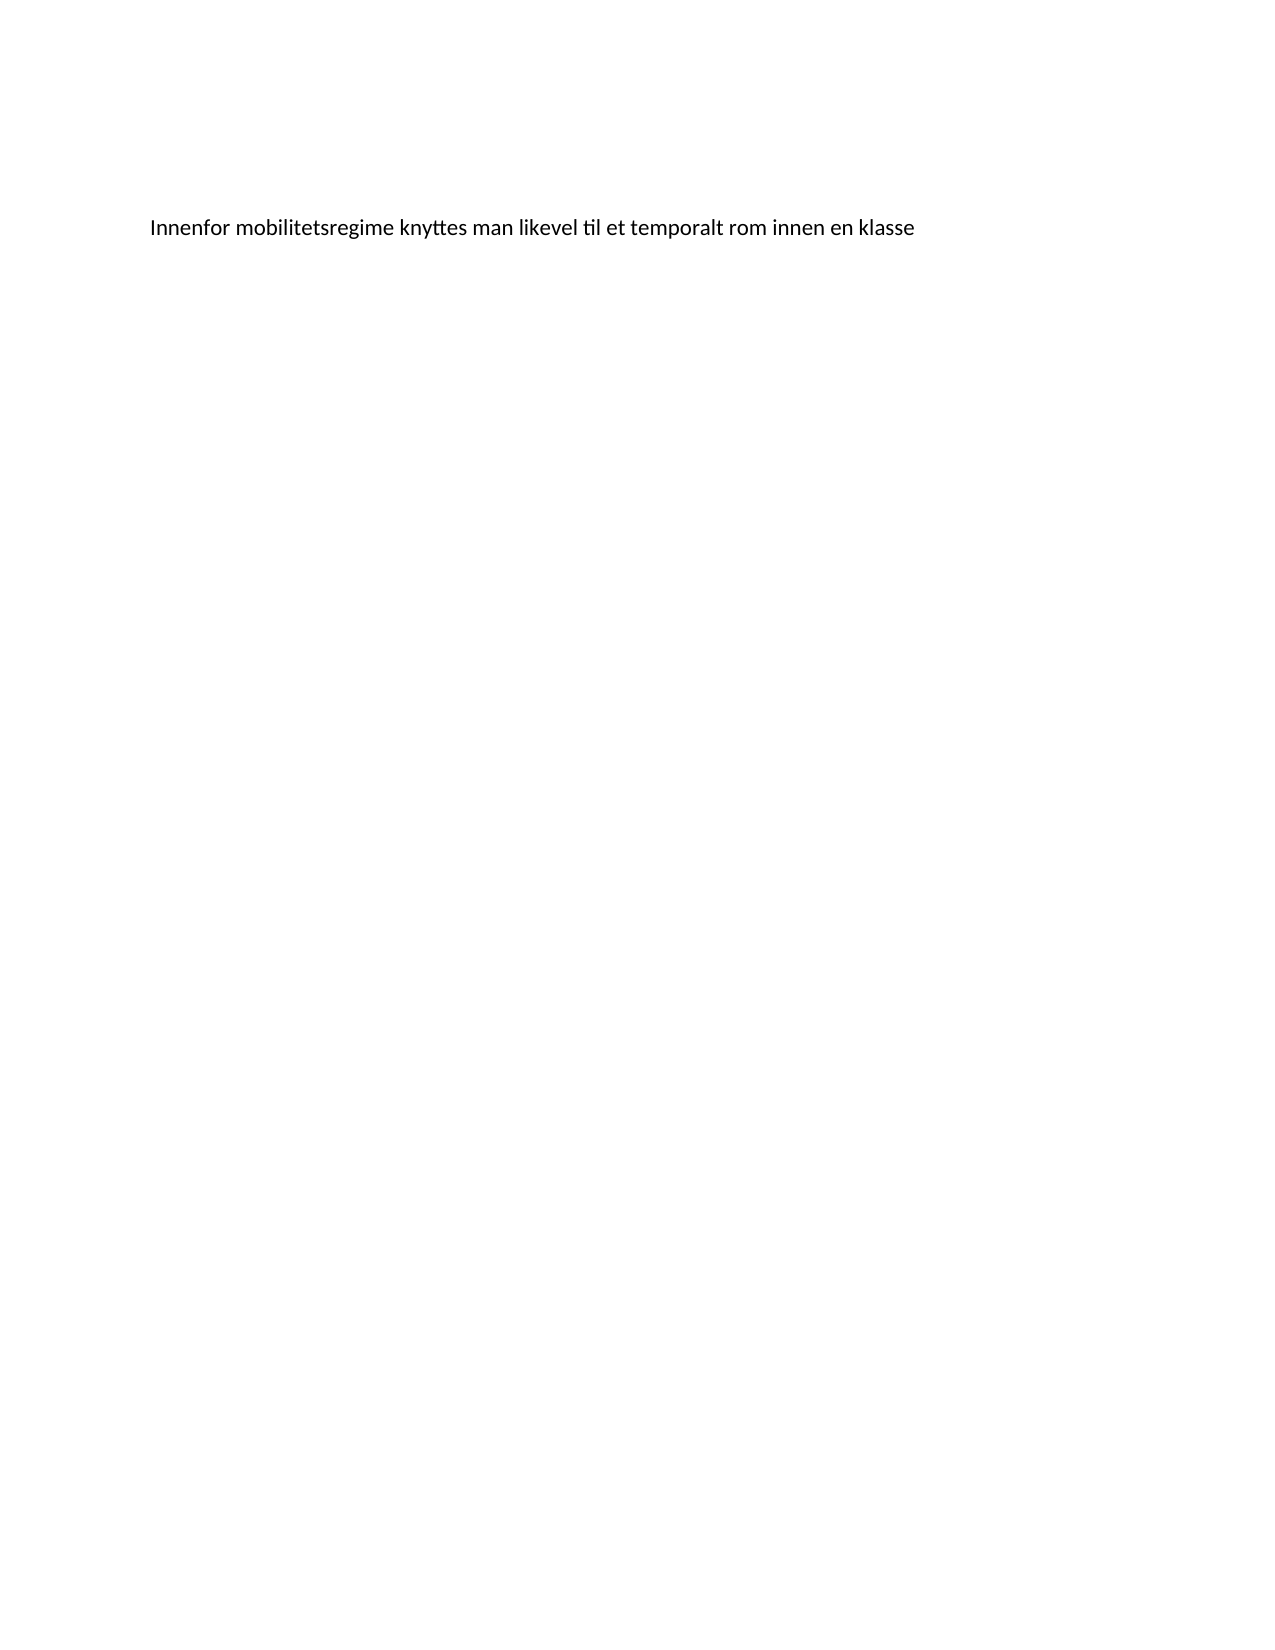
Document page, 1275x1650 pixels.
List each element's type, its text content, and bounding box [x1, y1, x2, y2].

text Innenfor mobilitetsregime knyttes man likevel til et temporalt rom innen en klasse [150, 213, 1125, 241]
